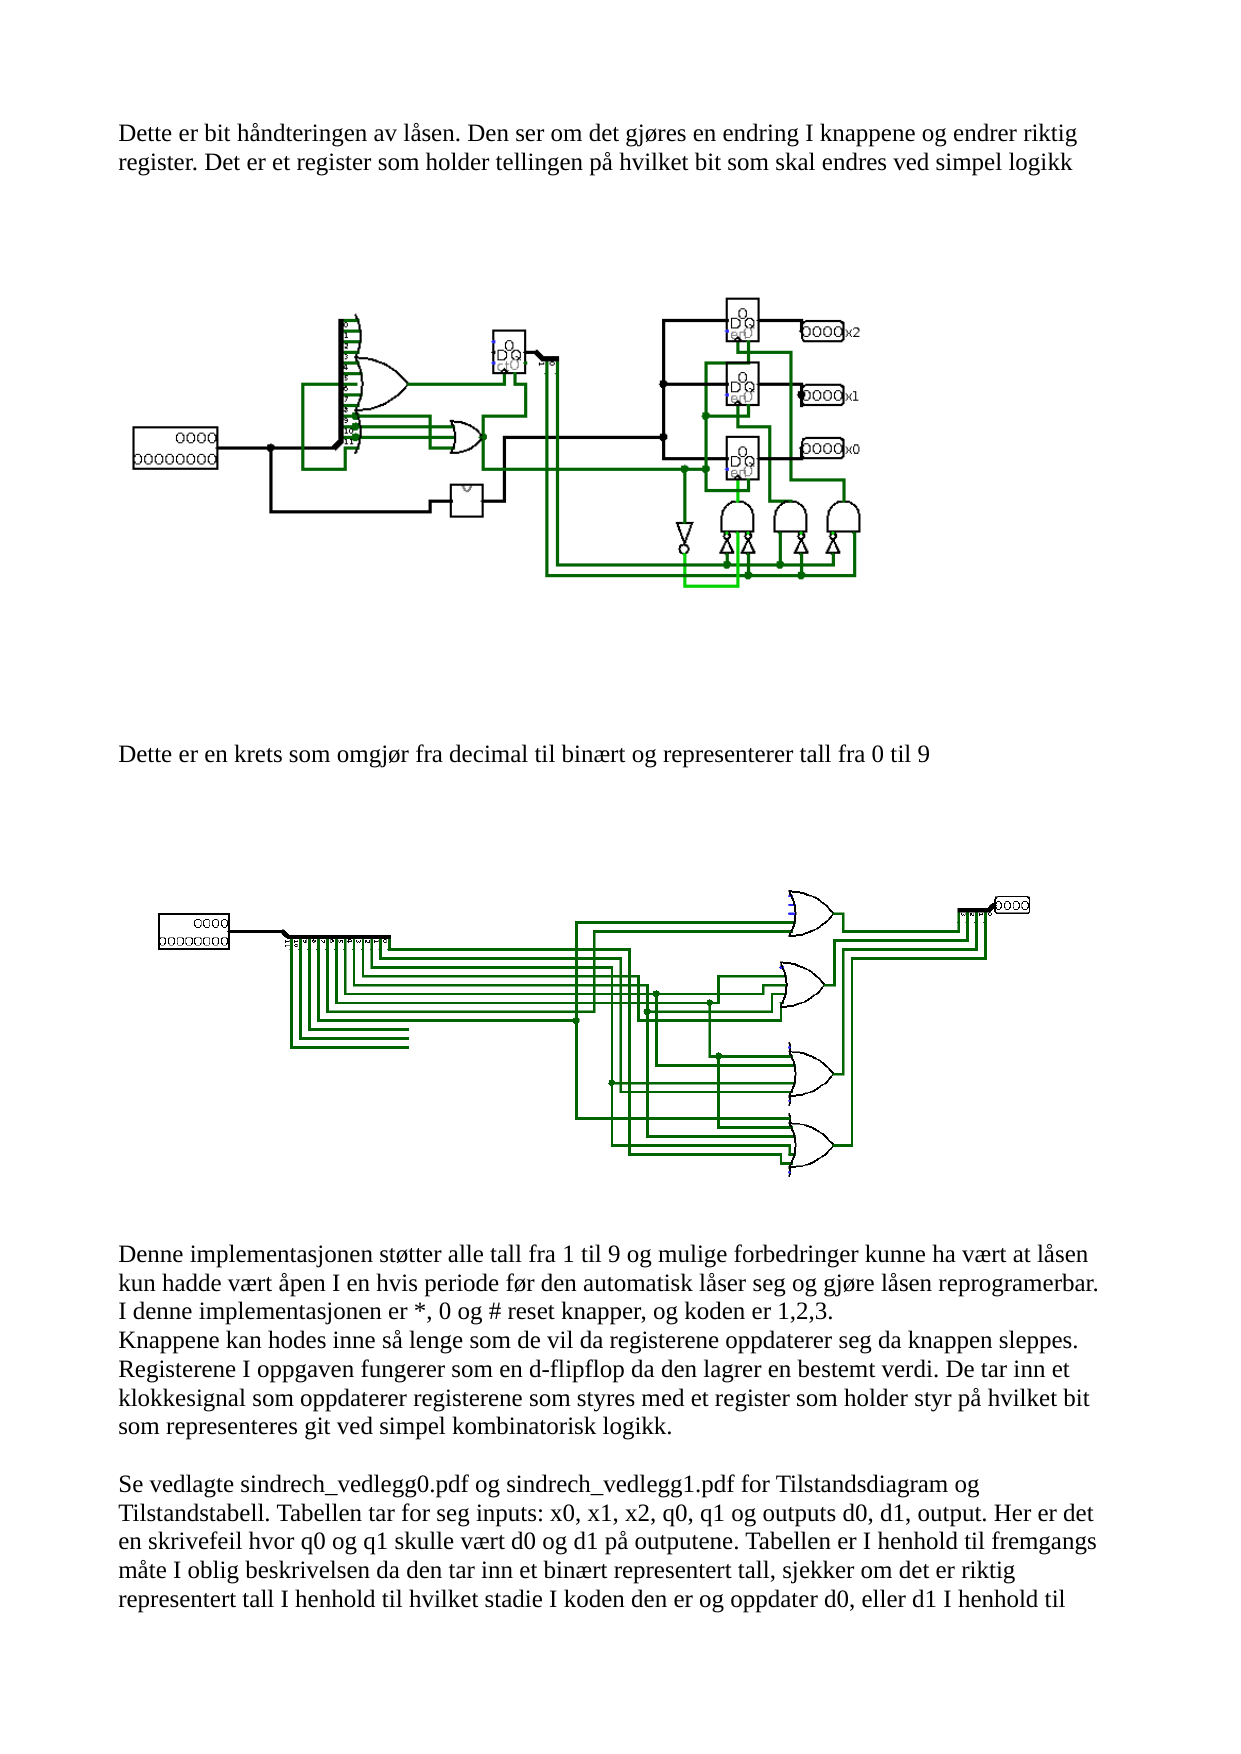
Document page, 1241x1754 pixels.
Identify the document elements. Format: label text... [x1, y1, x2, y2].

text Registerene I oppgaven fungerer som en d-flipflop da den lagrer en bestemt verdi. De tar inn et klokkesignal som oppdaterer registerene som styres med et register som holder styr på hvilket bit som representeres git ved simpel kombinatorisk logikk. [118, 1354, 1122, 1440]
text Dette er en krets som omgjør fra decimal til binært og representerer tall fra 0 til 9 [118, 739, 1122, 767]
text Knappene kan hodes inne så lenge som de vil da registerene oppdaterer seg da knappen sleppes. [118, 1325, 1122, 1354]
picture [72, 202, 1077, 624]
text Se vedlagte sindrech_vedlegg0.pdf og sindrech_vedlegg1.pdf for Tilstandsdiagram og Tilstandstabell. Tabellen tar for seg inputs: x0, x1, x2, q0, q1 og outputs d0, d1, output. Her er det en skrivefeil hvor q0 og q1 skulle vært d0 og d1 på outputene. Tabellen er I henhold til fremgangs måte I oblig beskrivelsen da den tar inn et binært representert tall, sjekker om det er riktig representert tall I henhold til hvilket stadie I koden den er og oppdater d0, eller d1 I henhold til [118, 1469, 1122, 1613]
text Denne implementasjonen støtter alle tall fra 1 til 9 og mulige forbedringer kunne ha vært at låsen kun hadde vært åpen I en hvis periode før den automatisk låser seg og gjøre låsen reprogramerbar. [118, 796, 1122, 1296]
text I denne implementasjonen er *, 0 og # reset knapper, og koden er 1,2,3. [118, 1296, 1122, 1325]
picture [97, 823, 1102, 1239]
text Dette er bit håndteringen av låsen. Den ser om det gjøres en endring I knappene og endrer riktig register. Det er et register som holder tellingen på hvilket bit som skal endres ved simpel logikk [118, 118, 1122, 176]
